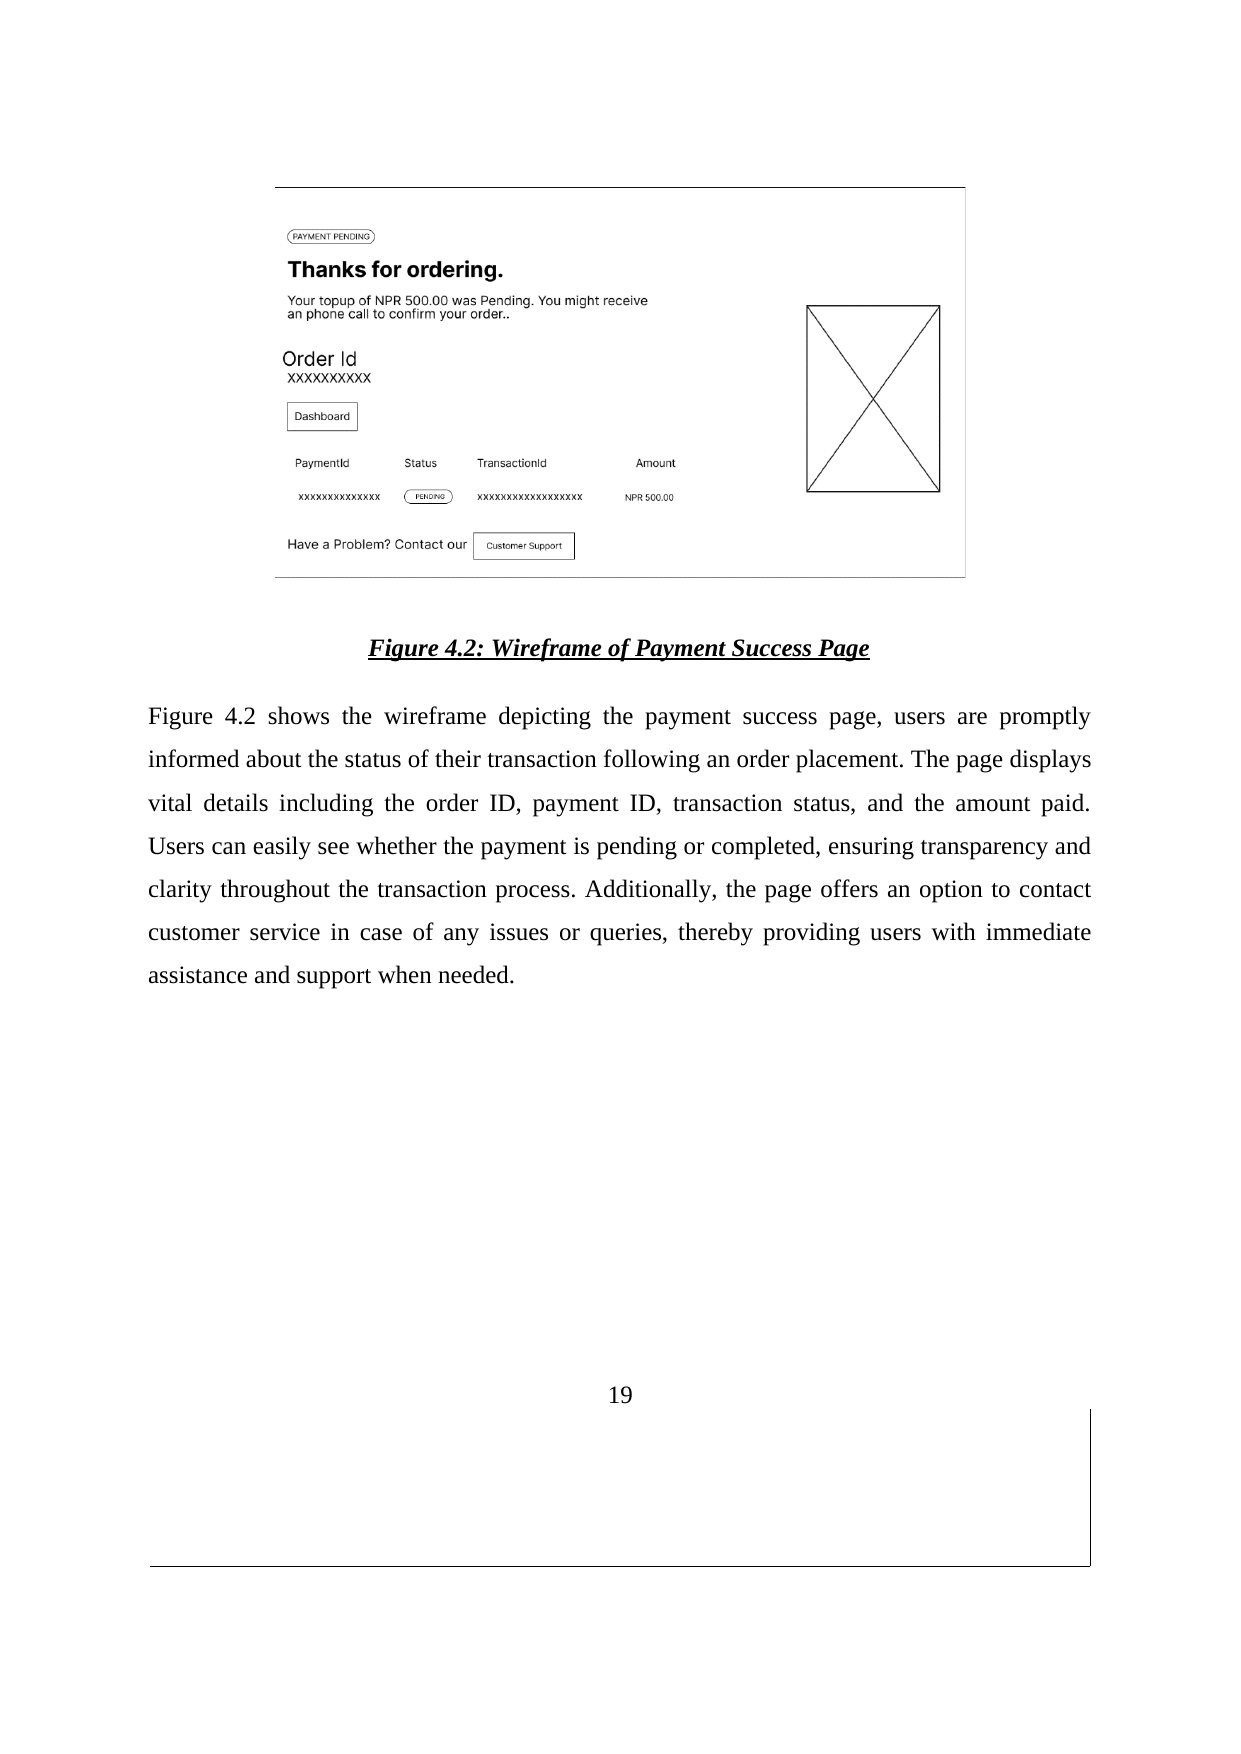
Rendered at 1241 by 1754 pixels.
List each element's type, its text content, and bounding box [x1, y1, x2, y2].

text Figure 4.2: Wireframe of Payment Success Page [150, 633, 1090, 662]
text Figure 4.2 shows the wireframe depicting the payment success page, users are promptly informed about the status of their transaction following an order placement. The page displays vital details including the order ID, payment ID, transaction status, and the amount paid. Users can easily see whether the payment is pending or completed, ensuring transparency and clarity throughout the transaction process. Additionally, the page offers an option to contact customer service in case of any issues or queries, thereby providing users with immediate assistance and support when needed. [148, 701, 1092, 989]
